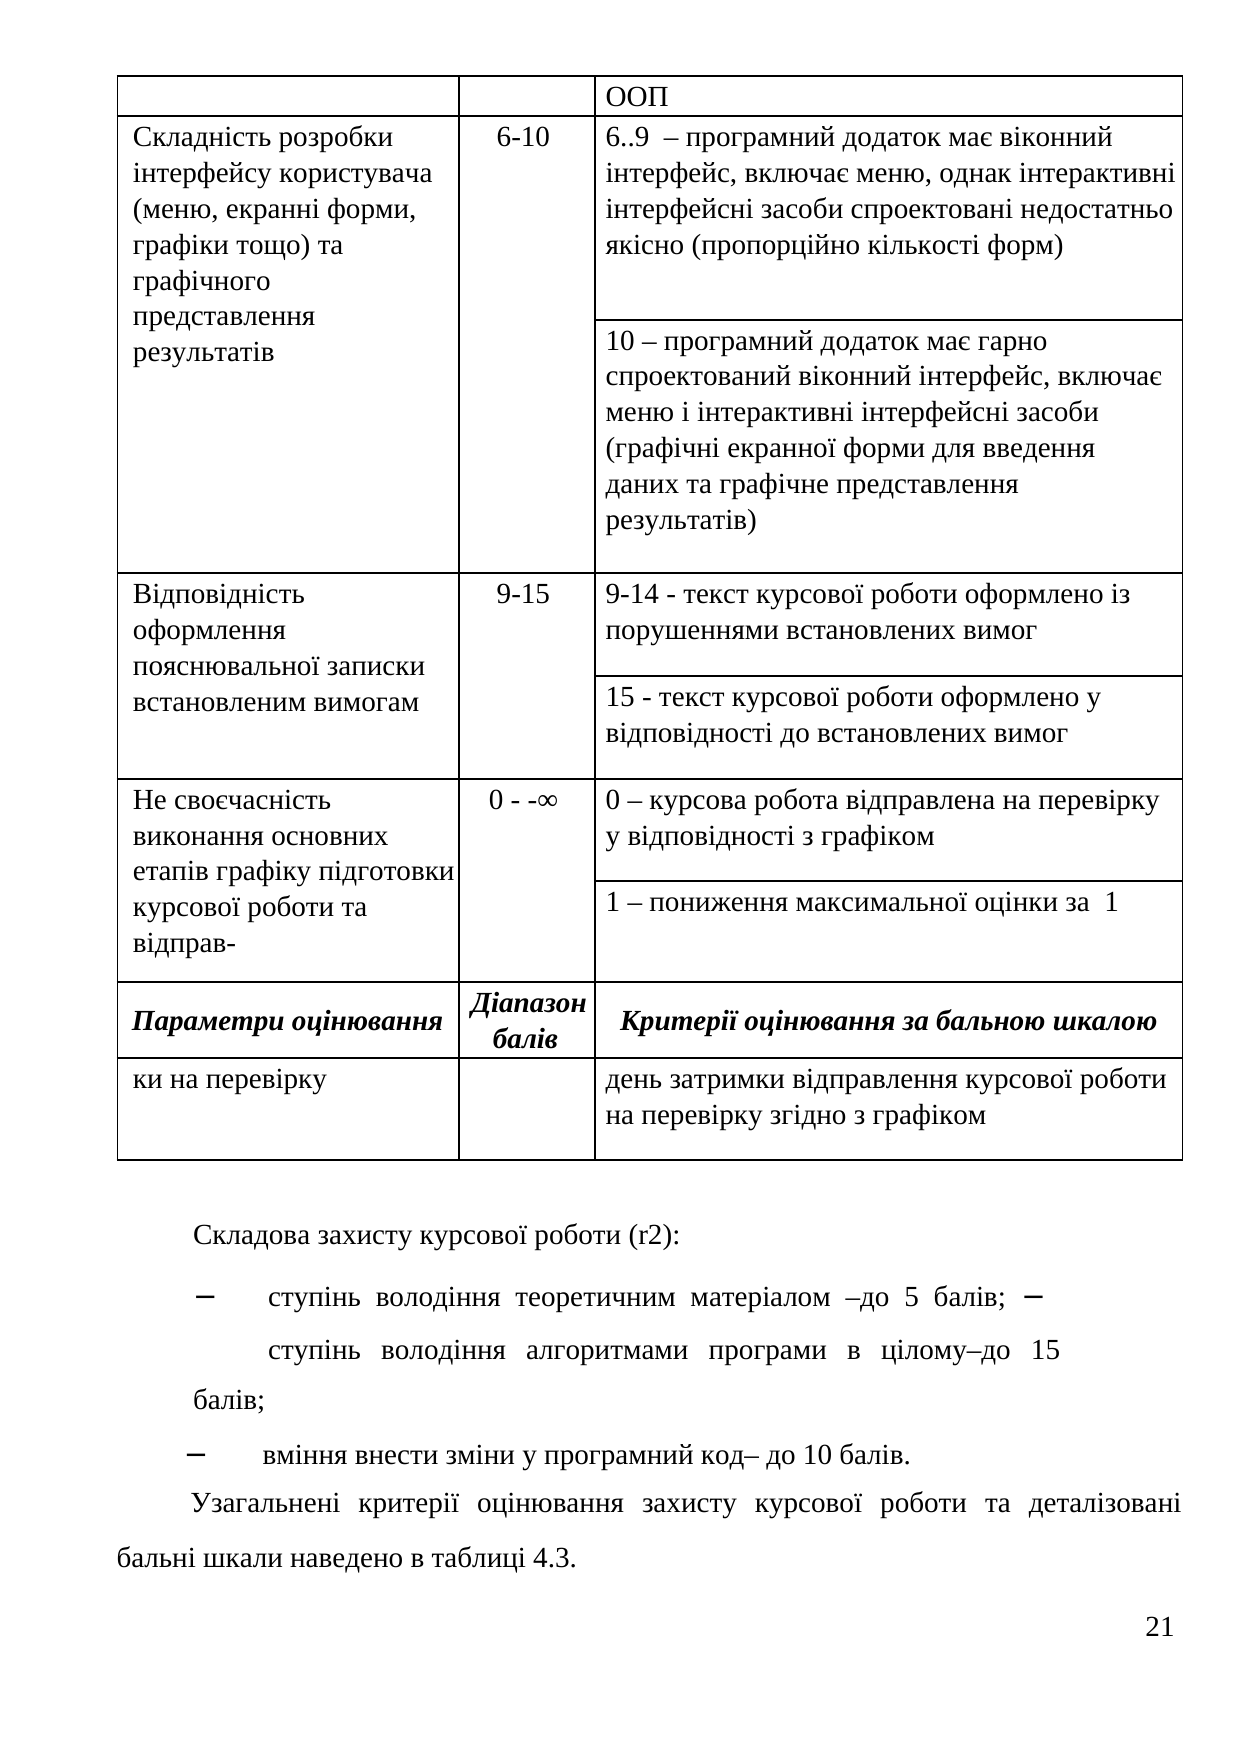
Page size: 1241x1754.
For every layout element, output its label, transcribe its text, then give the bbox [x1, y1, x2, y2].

table_cell 0 – курсова робота відправлена на перевірку у відповідності з графіком [596, 780, 1182, 880]
table_cell 10 – програмний додаток має гарно спроектований віконний інтерфейс, включає меню і інтерактивні інтерфейсні засоби (графічні екранної форми для введення даних та графічне представлення результатів) [596, 321, 1182, 572]
table_cell Критерії оцінювання за бальною шкалою [596, 983, 1182, 1057]
text − вміння внести зміни у програмний код– до 10 балів. [103, 1433, 1188, 1473]
table_cell Параметри оцінювання [118, 983, 458, 1057]
table_cell 15 - текст курсової роботи оформлено у відповідності до встановлених вимог [596, 677, 1182, 777]
text Складова захисту курсової роботи (r2): [193, 1217, 1182, 1250]
table_cell Складність розробки інтерфейсу користувача (меню, екранні форми, графіки тощо) та графічного представлення результатів [118, 117, 458, 572]
table_cell [460, 1059, 594, 1159]
table_cell день затримки відправлення курсової роботи на перевірку згідно з графіком [596, 1059, 1182, 1159]
table_cell ки на перевірку [118, 1059, 458, 1159]
text − ступінь володіння теоретичним матеріалом –до 5 балів; − ступінь володіння алгоритмами програми в цілому–до 15 балів; [193, 1275, 1061, 1416]
table_cell Відповідність оформлення пояснювальної записки встановленим вимогам [118, 574, 458, 777]
table_cell ООП [596, 77, 1182, 115]
table_cell 6..9 – програмний додаток має віконний інтерфейс, включає меню, однак інтерактивні інтерфейсні засоби спроектовані недостатньо якісно (пропорційно кількості форм) [596, 117, 1182, 318]
table_cell [118, 77, 458, 115]
table_cell Діапазон балів [460, 983, 594, 1057]
table_cell 9-15 [460, 574, 594, 777]
table_cell Не своєчасність виконання основних етапів графіку підготовки курсової роботи та відправ- [118, 780, 458, 981]
table_cell 1 – пониження максимальної оцінки за 1 [596, 882, 1182, 981]
table_cell 6-10 [460, 117, 594, 572]
table_cell 9-14 - текст курсової роботи оформлено із порушеннями встановлених вимог [596, 574, 1182, 675]
table_cell 0 - -∞ [460, 780, 594, 981]
table_cell [460, 77, 594, 115]
text Узагальнені критерії оцінювання захисту курсової роботи та деталізовані бальні шкали наведено в таблиці 4.3. [116, 1485, 1182, 1573]
